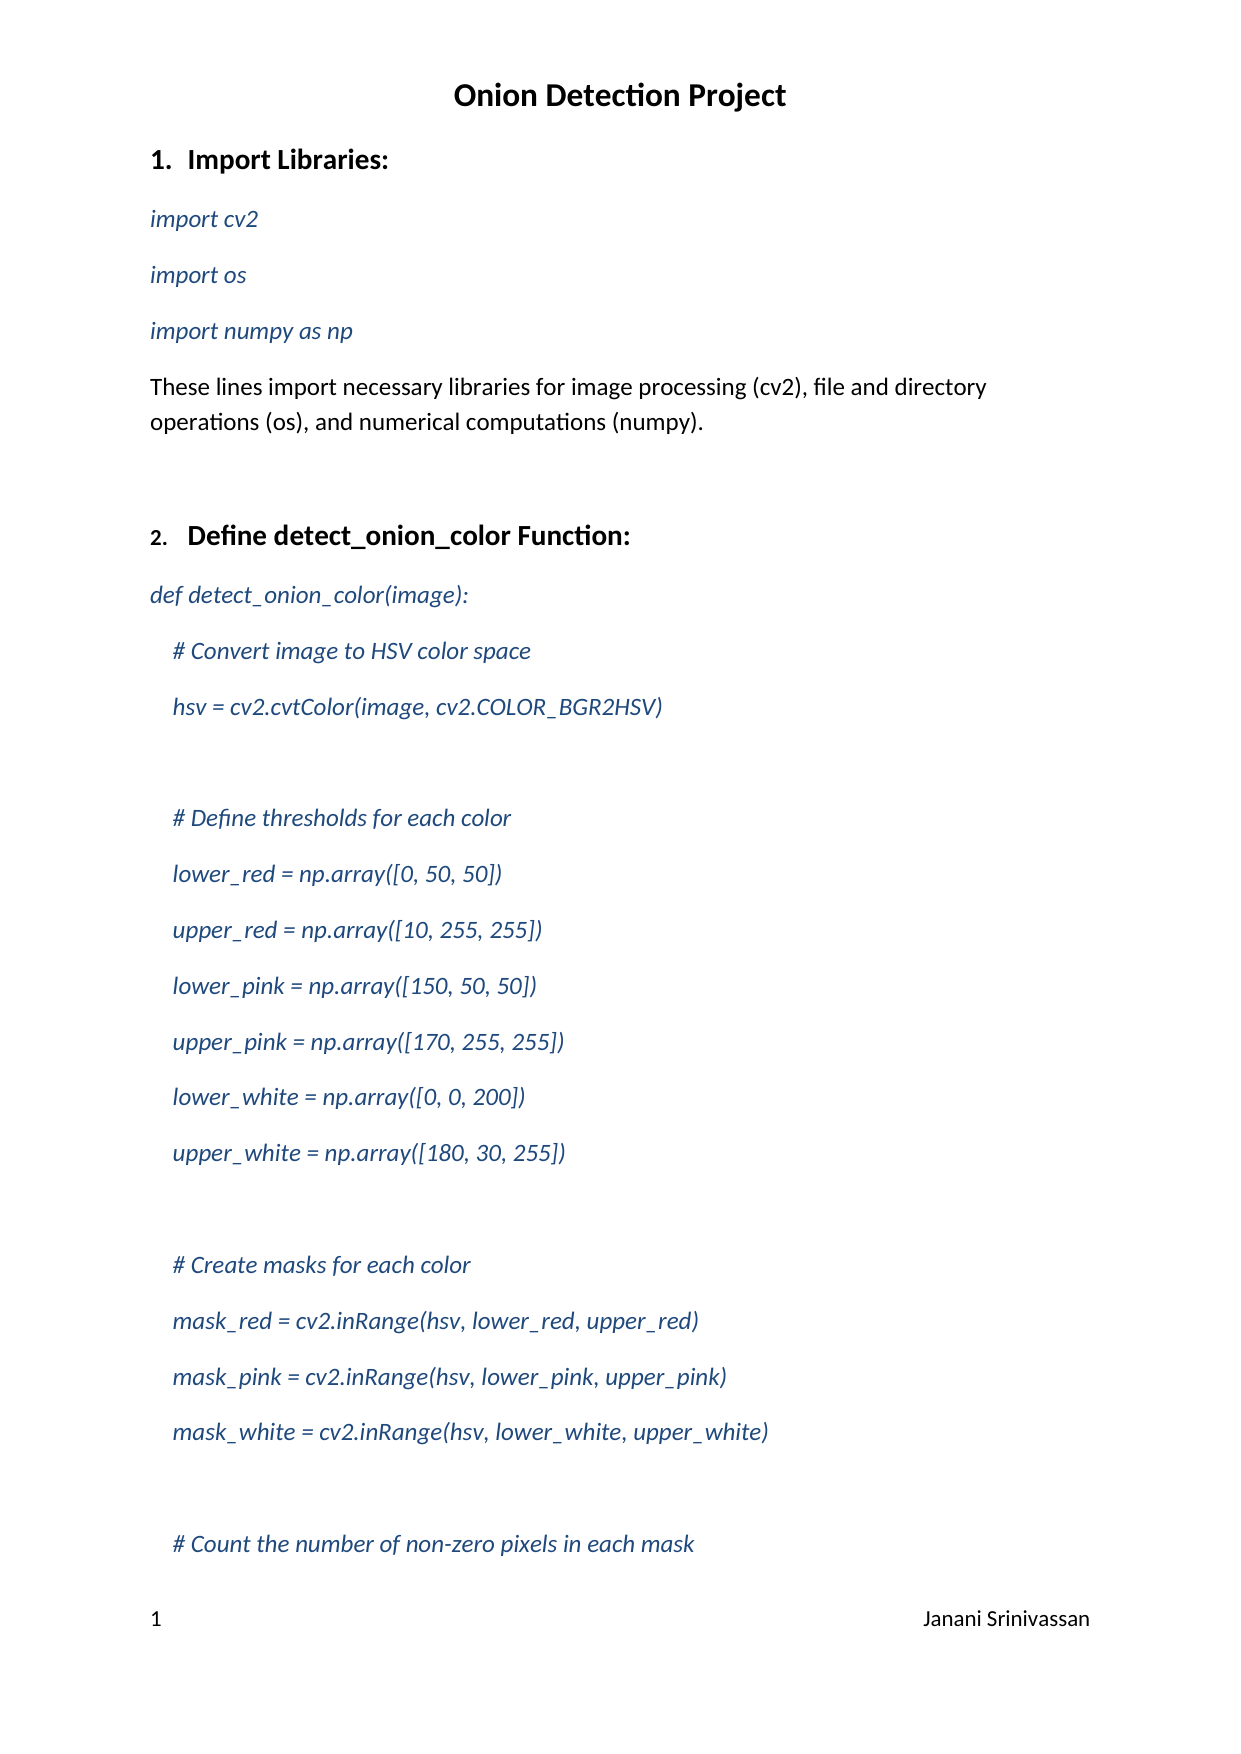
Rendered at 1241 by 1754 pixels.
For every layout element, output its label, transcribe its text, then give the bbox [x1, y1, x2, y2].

text # Count the number of non-zero pixels in each mask [150, 1528, 1090, 1559]
list Import Libraries: [150, 141, 1090, 177]
text mask_red = cv2.inRange(hsv, lower_red, upper_red) [150, 1305, 1090, 1335]
text lower_red = np.array([0, 50, 50]) [150, 858, 1090, 889]
text import os [150, 259, 1090, 289]
text mask_white = cv2.inRange(hsv, lower_white, upper_white) [150, 1417, 1090, 1447]
text lower_pink = np.array([150, 50, 50]) [150, 970, 1090, 1000]
text mask_pink = cv2.inRange(hsv, lower_pink, upper_pink) [150, 1361, 1090, 1391]
text import cv2 [150, 203, 1090, 234]
text hsv = cv2.cvtColor(image, cv2.COLOR_BGR2HSV) [150, 691, 1090, 721]
text # Create masks for each color [150, 1249, 1090, 1279]
list Define detect_onion_color Function: [150, 517, 1090, 553]
text # Convert image to HSV color space [150, 635, 1090, 665]
text def detect_onion_color(image): [150, 579, 1090, 609]
text lower_white = np.array([0, 0, 200]) [150, 1082, 1090, 1112]
text Onion Detection Project [150, 74, 1090, 114]
text These lines import necessary libraries for image processing (cv2), file and directory operations (os), and numerical computations (numpy). [150, 371, 1090, 436]
text upper_white = np.array([180, 30, 255]) [150, 1137, 1090, 1168]
text upper_pink = np.array([170, 255, 255]) [150, 1026, 1090, 1056]
text # Define thresholds for each color [150, 802, 1090, 833]
text upper_red = np.array([10, 255, 255]) [150, 914, 1090, 944]
text import numpy as np [150, 315, 1090, 345]
